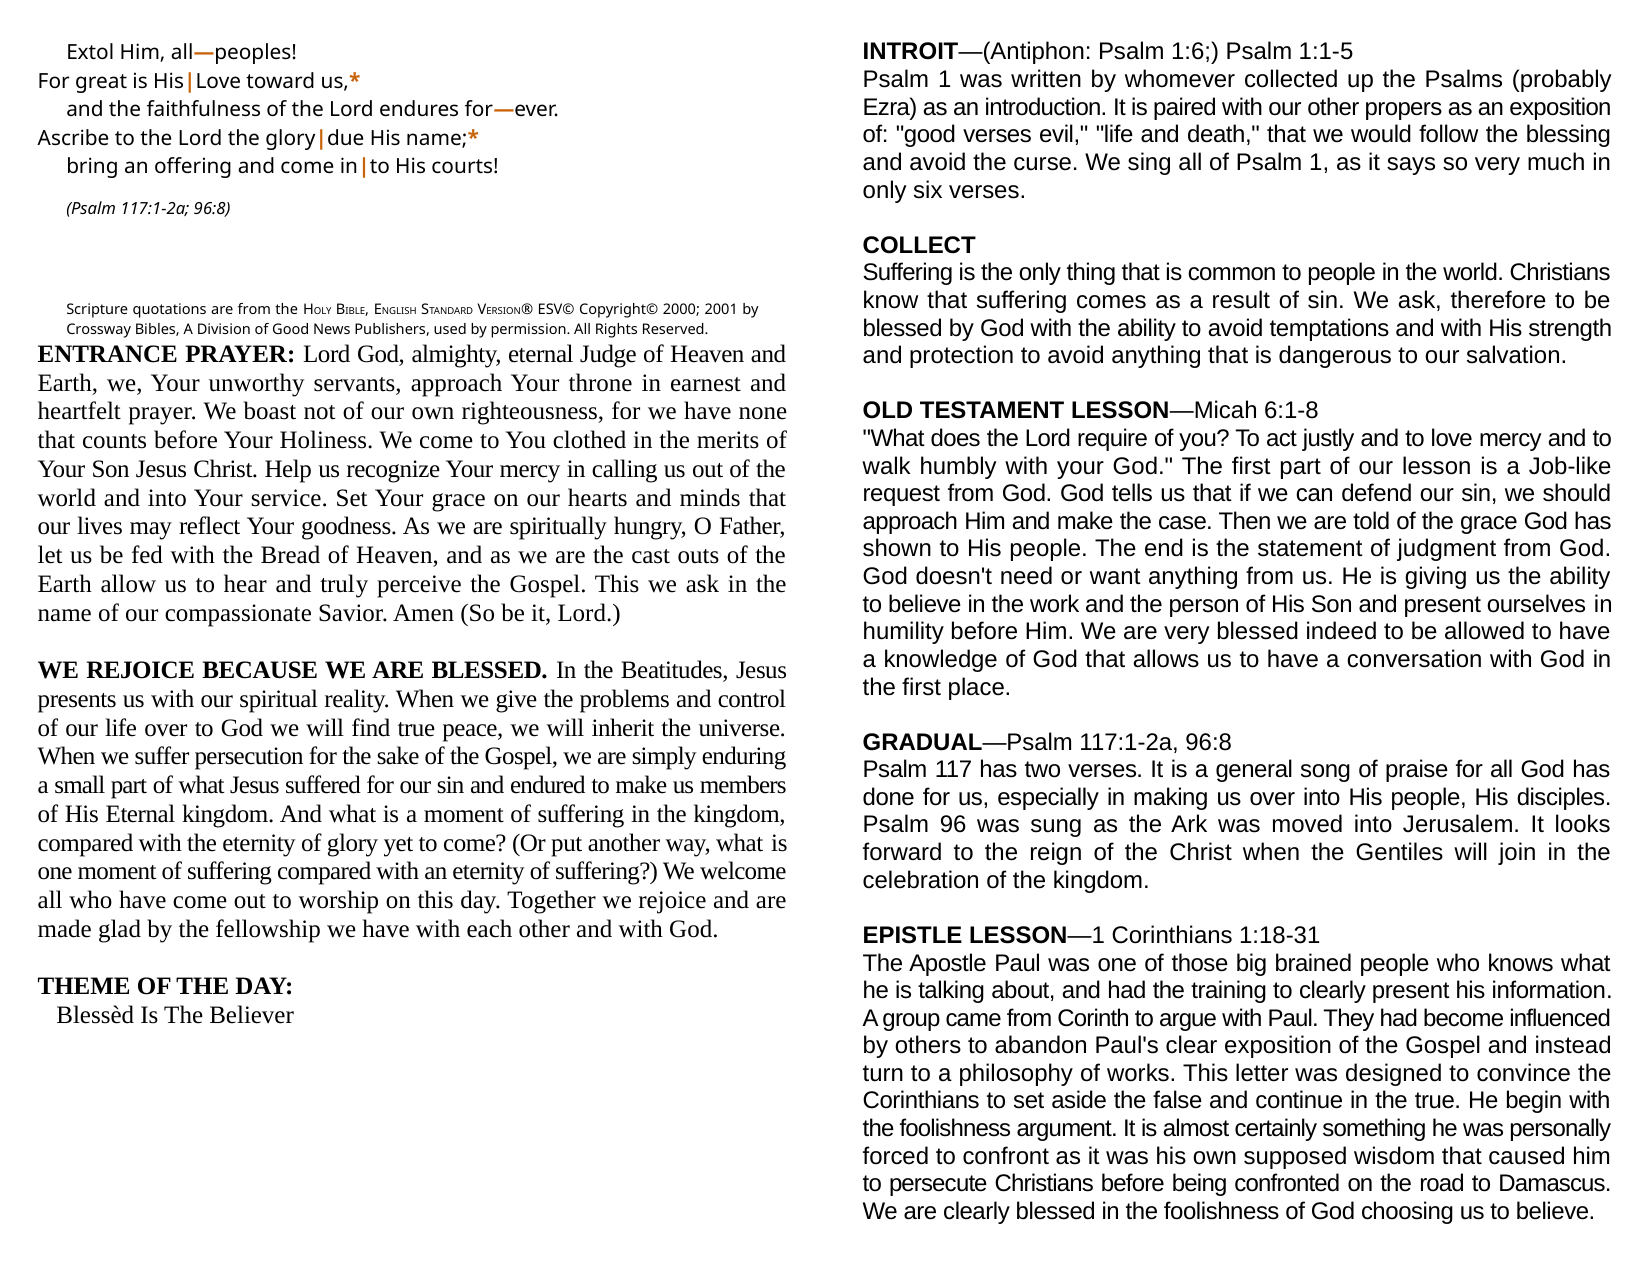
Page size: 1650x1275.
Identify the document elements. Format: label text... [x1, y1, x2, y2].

text ENTRANCE PRAYER: Lord God, almighty, eternal Judge of Heaven and Earth, we, Your unworthy servants, approach Your throne in earnest and heartfelt prayer. We boast not of our own righteousness, for we have none that counts before Your Holiness. We come to You clothed in the merits of Your Son Jesus Christ. Help us recognize Your mercy in calling us out of the world and into Your service. Set Your grace on our hearts and minds that our lives may reflect Your goodness. As we are spiritually hungry, O Father, let us be fed with the Bread of Heaven, and as we are the cast outs of the Earth allow us to hear and truly perceive the Gospel. This we ask in the name of our compassionate Savior. Amen (So be it, Lord.) [37, 339, 787, 626]
text and the faithfulness of the Lord endures for—ever. [66, 94, 787, 123]
text Scripture quotations are from the Holy Bible, English Standard Version® ESV© Copyright© 2000; 2001 by Crossway Bibles, A Division of Good News Publishers, used by permission. All Rights Reserved. [66, 299, 759, 339]
text bring an offering and come in|to His courts! [66, 151, 787, 180]
text For great is His|Love toward us,* [37, 66, 787, 94]
text Ascribe to the Lord the glory|due His name;* [37, 123, 787, 151]
text INTROIT—(Antiphon: Psalm 1:6;) Psalm 1:1-5 [862, 37, 1612, 65]
text Psalm 117 has two verses. It is a general song of praise for all God has done for us, especially in making us over into His people, His disciples. Psalm 96 was sung as the Ark was moved into Jerusalem. It looks forward to the reign of the Christ when the Gentiles will join in the celebration of the kingdom. [862, 755, 1612, 893]
text Suffering is the only thing that is common to people in the world. Christians know that suffering comes as a result of sin. We ask, therefore to be blessed by God with the ability to avoid temptations and with His strength and protection to avoid anything that is dangerous to our salvation. [862, 258, 1612, 369]
text WE REJOICE BECAUSE WE ARE BLESSED. In the Beatitudes, Jesus presents us with our spiritual reality. When we give the problems and control of our life over to God we will find true peace, we will inherit the universe. When we suffer persecution for the sake of the Gospel, we are simply enduring a small part of what Jesus suffered for our sin and endured to make us members of His Eternal kingdom. And what is a moment of suffering in the kingdom, compared with the eternity of glory yet to come? (Or put another way, what is one moment of suffering compared with an eternity of suffering?) We welcome all who have come out to worship on this day. Together we rejoice and are made glad by the fellowship we have with each other and with God. [37, 655, 787, 943]
text The Apostle Paul was one of those big brained people who knows what he is talking about, and had the training to clearly present his information. A group came from Corinth to argue with Paul. They had become influenced by others to abandon Paul's clear exposition of the Gospel and instead turn to a philosophy of works. This letter was designed to convince the Corinthians to set aside the false and continue in the true. He begin with the foolishness argument. It is almost certainly something he was personally forced to confront as it was his own supposed wisdom that caused him to persecute Christians before being confronted on the road to Damascus. We are clearly blessed in the foolishness of God choosing us to believe. [862, 948, 1612, 1224]
text "What does the Lord require of you? To act justly and to love mercy and to walk humbly with your God." The first part of our lesson is a Job-like request from God. God tells us that if we can defend our sin, we should approach Him and make the case. Then we are told of the grace God has shown to His people. The end is the statement of judgment from God. God doesn't need or want anything from us. He is giving us the ability to believe in the work and the person of His Son and present ourselves in humility before Him. We are very blessed indeed to be allowed to have a knowledge of God that allows us to have a conversation with God in the first place. [862, 424, 1612, 700]
text Blessèd Is The Believer [37, 1000, 787, 1029]
text Extol Him, all—peoples! [66, 37, 787, 66]
text GRADUAL—Psalm 117:1-2a, 96:8 [862, 728, 1612, 755]
text THEME OF THE DAY: [37, 971, 787, 1000]
text (Psalm 117:1-2a; 96:8) [66, 197, 787, 219]
text Psalm 1 was written by whomever collected up the Psalms (probably Ezra) as an introduction. It is paired with our other propers as an exposition of: "good verses evil," "life and death," that we would follow the blessing and avoid the curse. We sing all of Psalm 1, as it says so very much in only six verses. [862, 65, 1612, 203]
text EPISTLE LESSON—1 Corinthians 1:18-31 [862, 921, 1612, 948]
text OLD TESTAMENT LESSON—Micah 6:1-8 [862, 396, 1612, 424]
text COLLECT [862, 231, 1612, 258]
